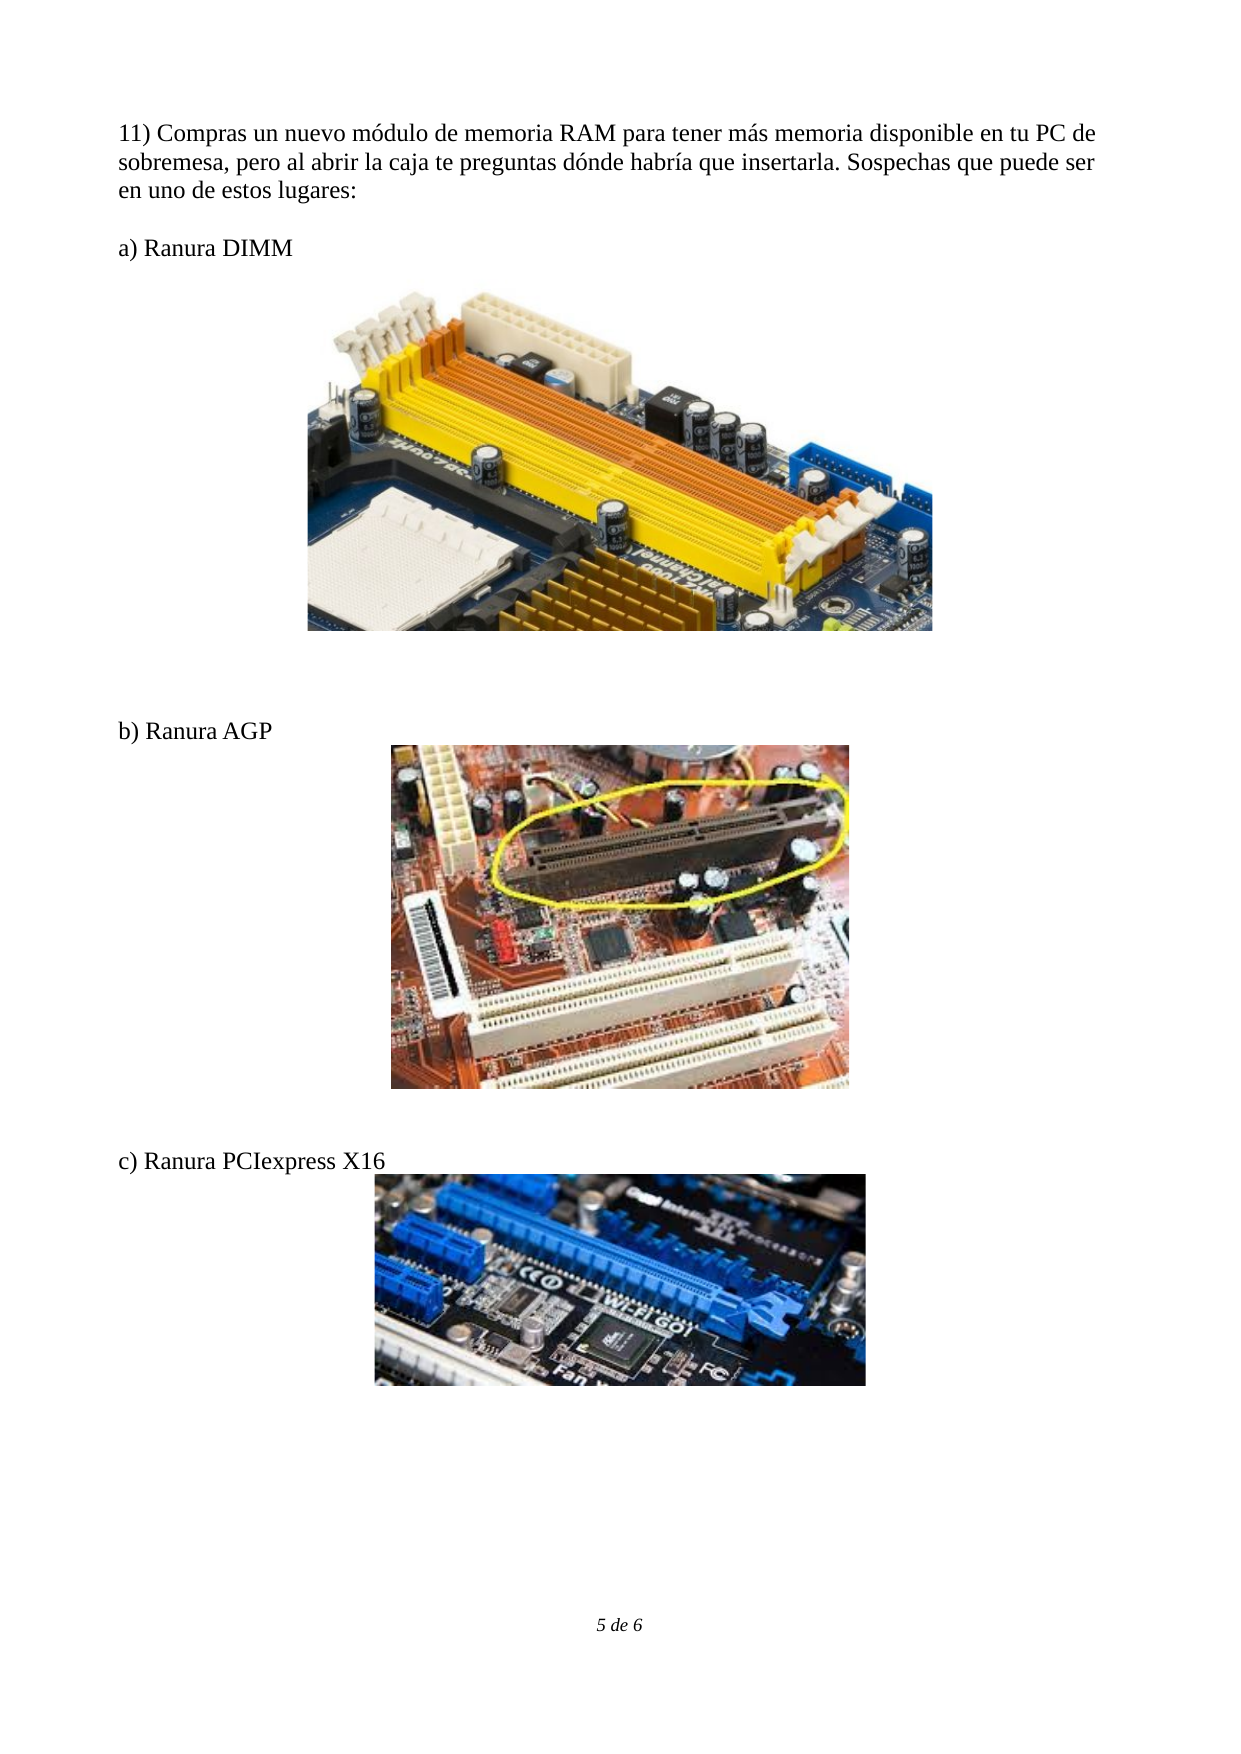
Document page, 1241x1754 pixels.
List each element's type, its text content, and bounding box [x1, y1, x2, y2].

text 11) Compras un nuevo módulo de memoria RAM para tener más memoria disponible en tu PC de sobremesa, pero al abrir la caja te preguntas dónde habría que insertarla. Sospechas que puede ser en uno de estos lugares: [118, 118, 1122, 204]
picture [391, 745, 850, 1089]
text a) Ranura DIMM [118, 233, 1122, 262]
text b) Ranura AGP [118, 716, 1122, 745]
picture [307, 263, 933, 631]
text c) Ranura PCIexpress X16 [118, 1146, 1122, 1175]
picture [374, 1174, 866, 1386]
